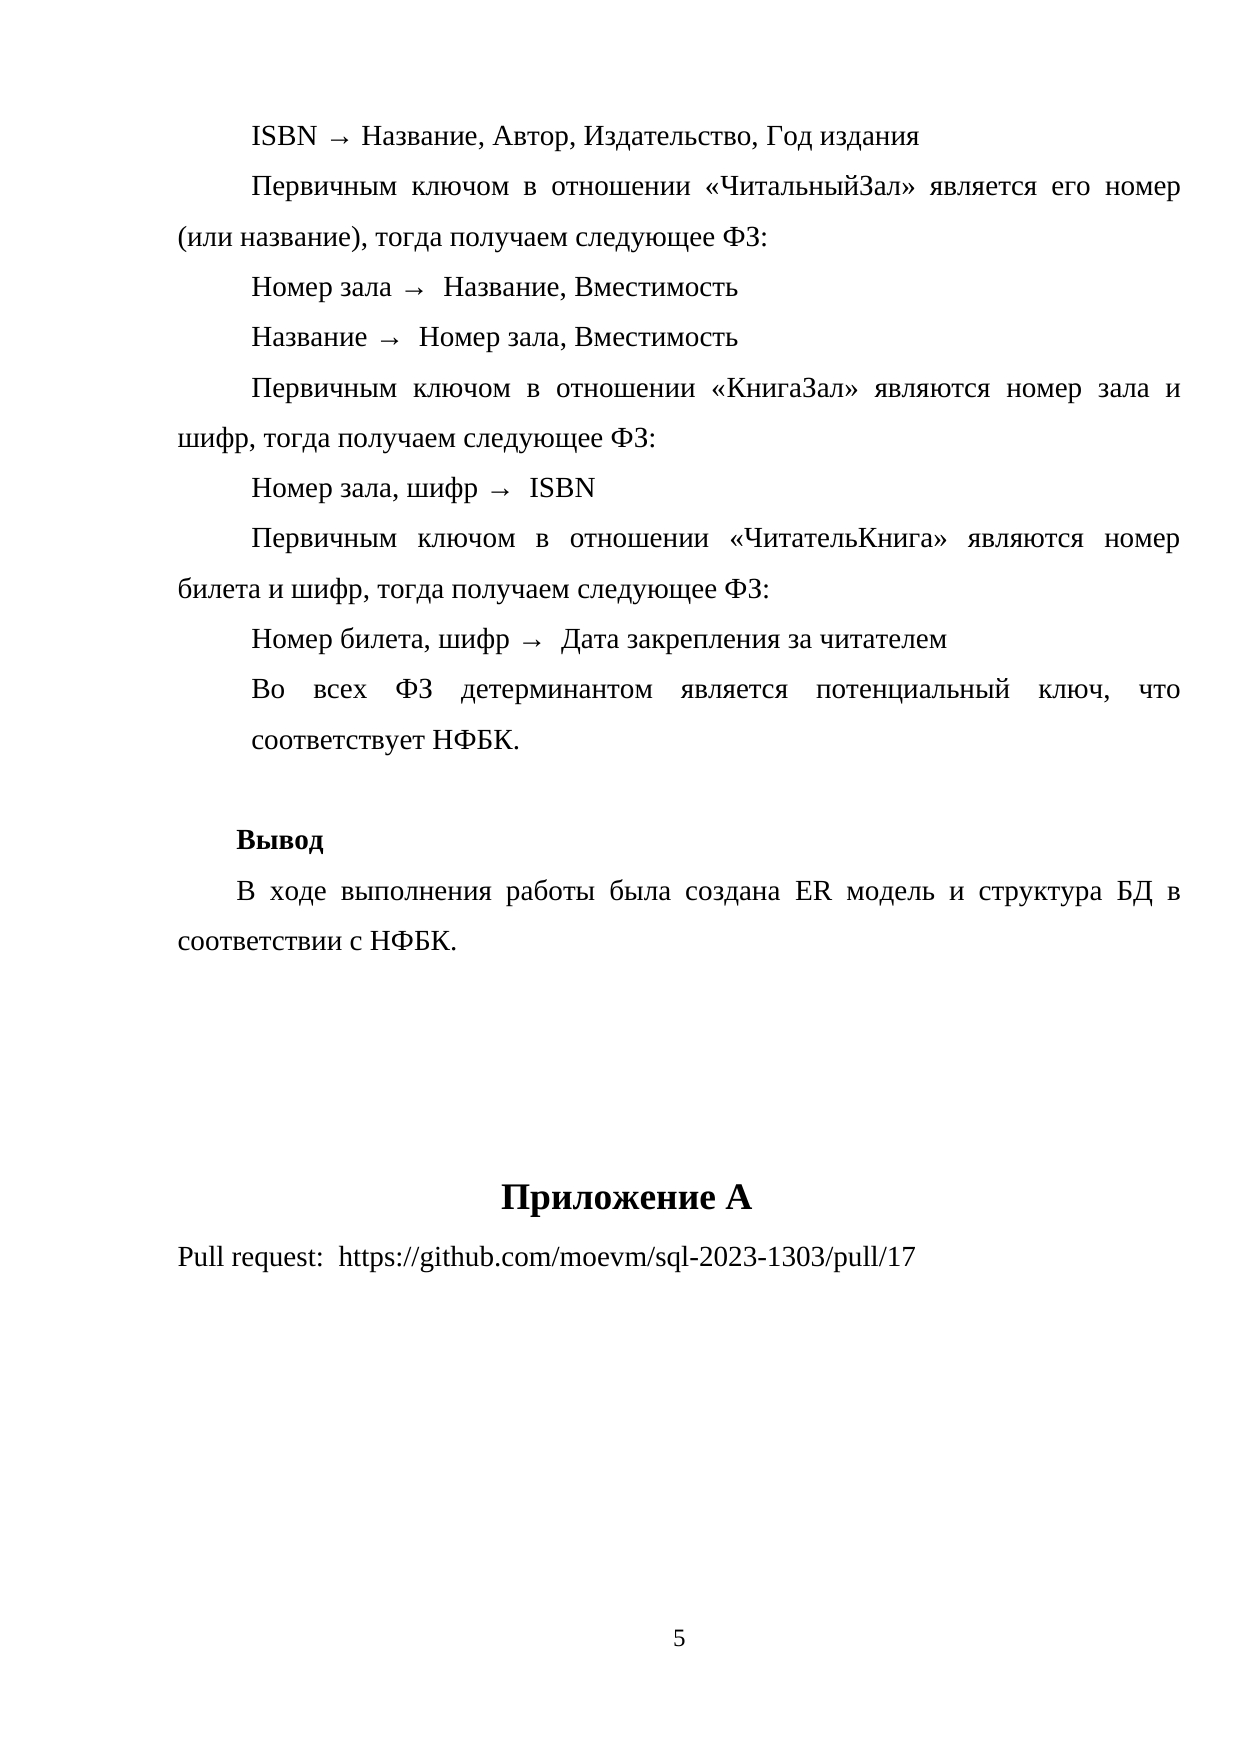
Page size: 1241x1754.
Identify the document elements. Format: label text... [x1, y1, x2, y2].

text Pull request: https://github.com/moevm/sql-2023-1303/pull/17 [177, 1239, 1181, 1273]
text Вывод [177, 822, 1181, 856]
text Номер зала, шифр → ISBN [251, 470, 1181, 504]
text Во всех ФЗ детерминантом является потенциальный ключ, что соответствует НФБК. [251, 672, 1181, 755]
text Номер билета, шифр → Дата закрепления за читателем [251, 621, 1181, 655]
text ISBN → Название, Автор, Издательство, Год издания [251, 118, 1181, 152]
text Номер зала → Название, Вместимость [251, 269, 1181, 303]
text Приложение А [473, 1175, 1181, 1218]
text Первичным ключом в отношении «ЧитальныйЗал» является его номер (или название), тогда получаем следующее ФЗ: [177, 168, 1181, 252]
text Первичным ключом в отношении «КнигаЗал» являются номер зала и шифр, тогда получаем следующее ФЗ: [177, 370, 1181, 453]
text В ходе выполнения работы была создана ER модель и структура БД в соответствии с НФБК. [177, 873, 1181, 957]
text Первичным ключом в отношении «ЧитательКнига» являются номер билета и шифр, тогда получаем следующее ФЗ: [177, 521, 1181, 604]
text Название → Номер зала, Вместимость [251, 319, 1181, 353]
